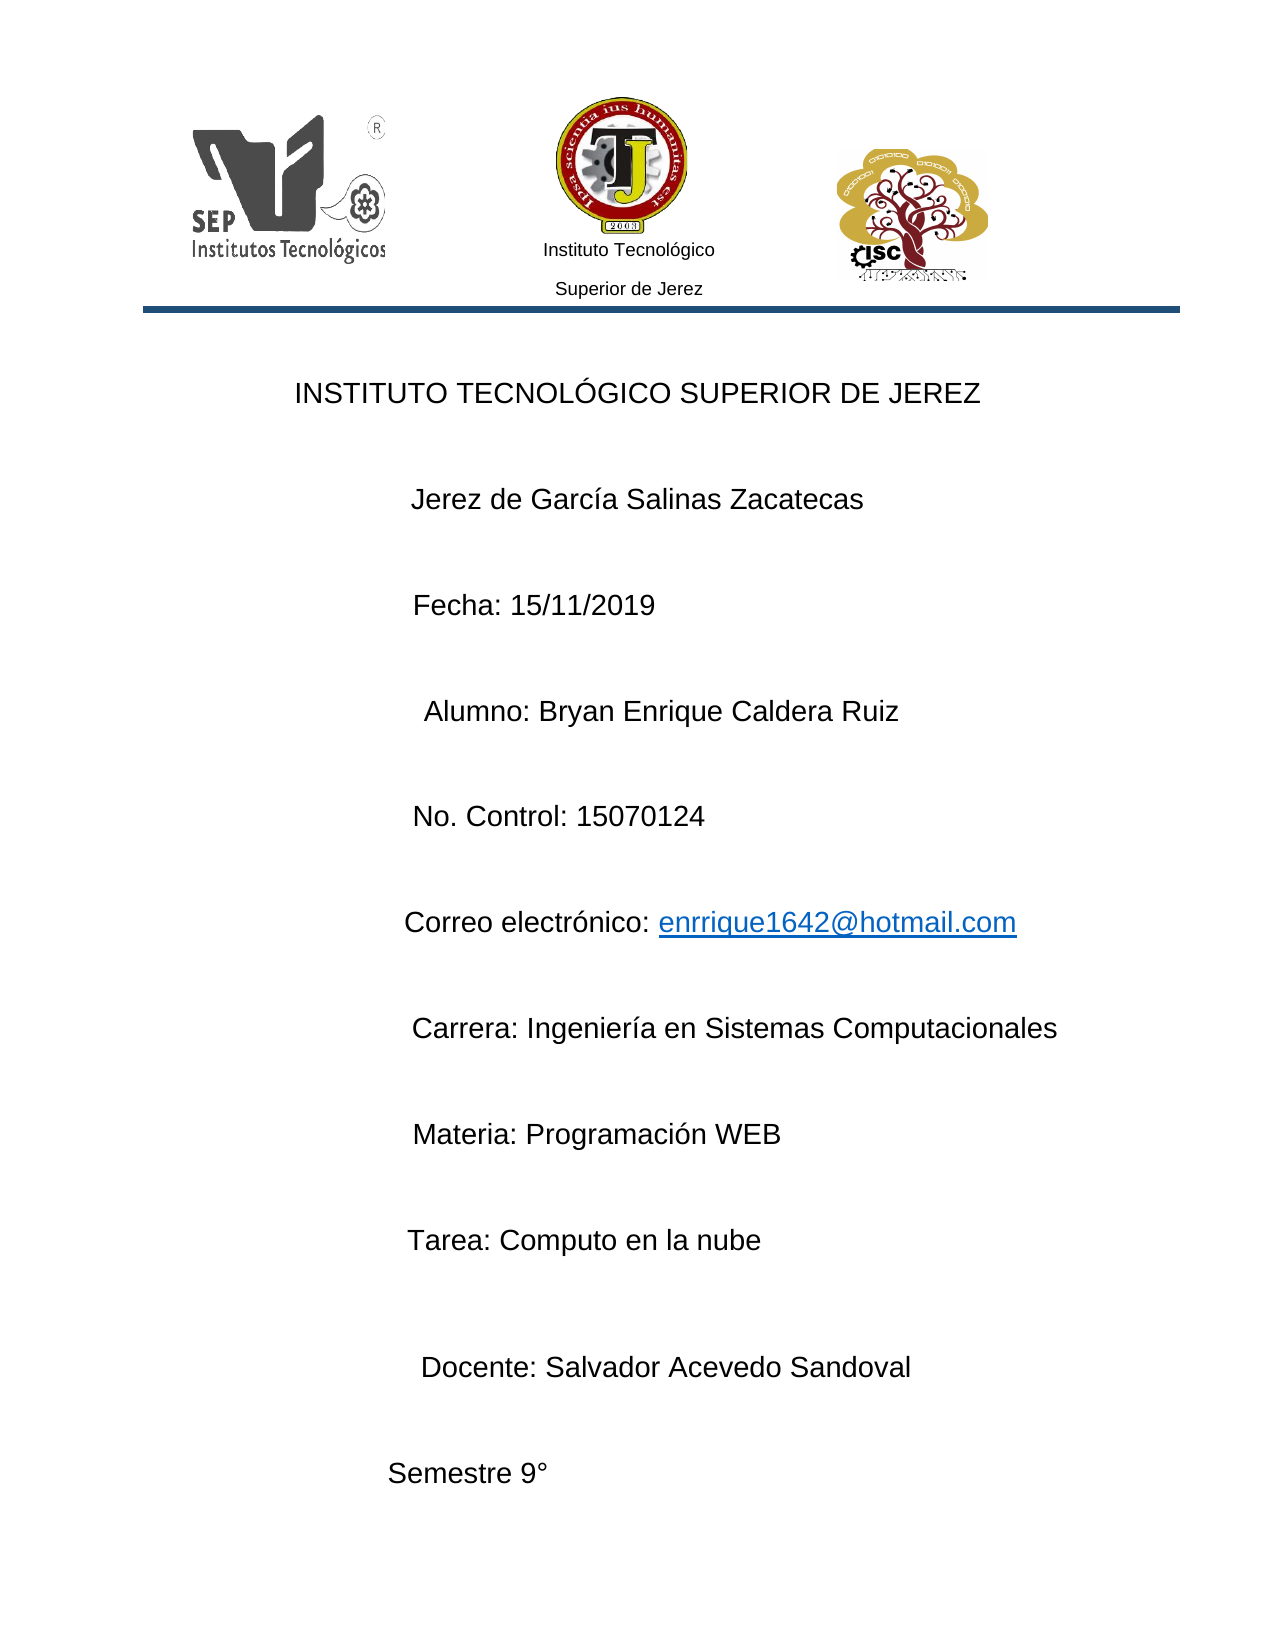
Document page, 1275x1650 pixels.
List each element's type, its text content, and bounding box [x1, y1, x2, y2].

text No. Control: 15070124 [412, 799, 1096, 833]
text Docente: Salvador Acevedo Sandoval [421, 1350, 1096, 1384]
text Alumno: Bryan Enrique Caldera Ruiz [423, 694, 1096, 727]
text Materia: Programación WEB [412, 1117, 1096, 1150]
text Semestre 9° [387, 1456, 1096, 1489]
picture [836, 149, 988, 281]
text Jerez de García Salinas Zacatecas [411, 482, 1096, 516]
text Tarea: Computo en la nube [407, 1223, 1096, 1256]
text Carrera: Ingeniería en Sistemas Computacionales [412, 1011, 1096, 1044]
text Instituto Tecnológico Superior de Jerez [543, 238, 715, 299]
picture [192, 115, 385, 264]
text INSTITUTO TECNOLÓGICO SUPERIOR DE JEREZ [292, 377, 983, 410]
text Fecha: 15/11/2019 [413, 588, 1096, 621]
text Correo electrónico: enrrique1642@hotmail.com [404, 905, 1096, 939]
picture [556, 97, 688, 234]
